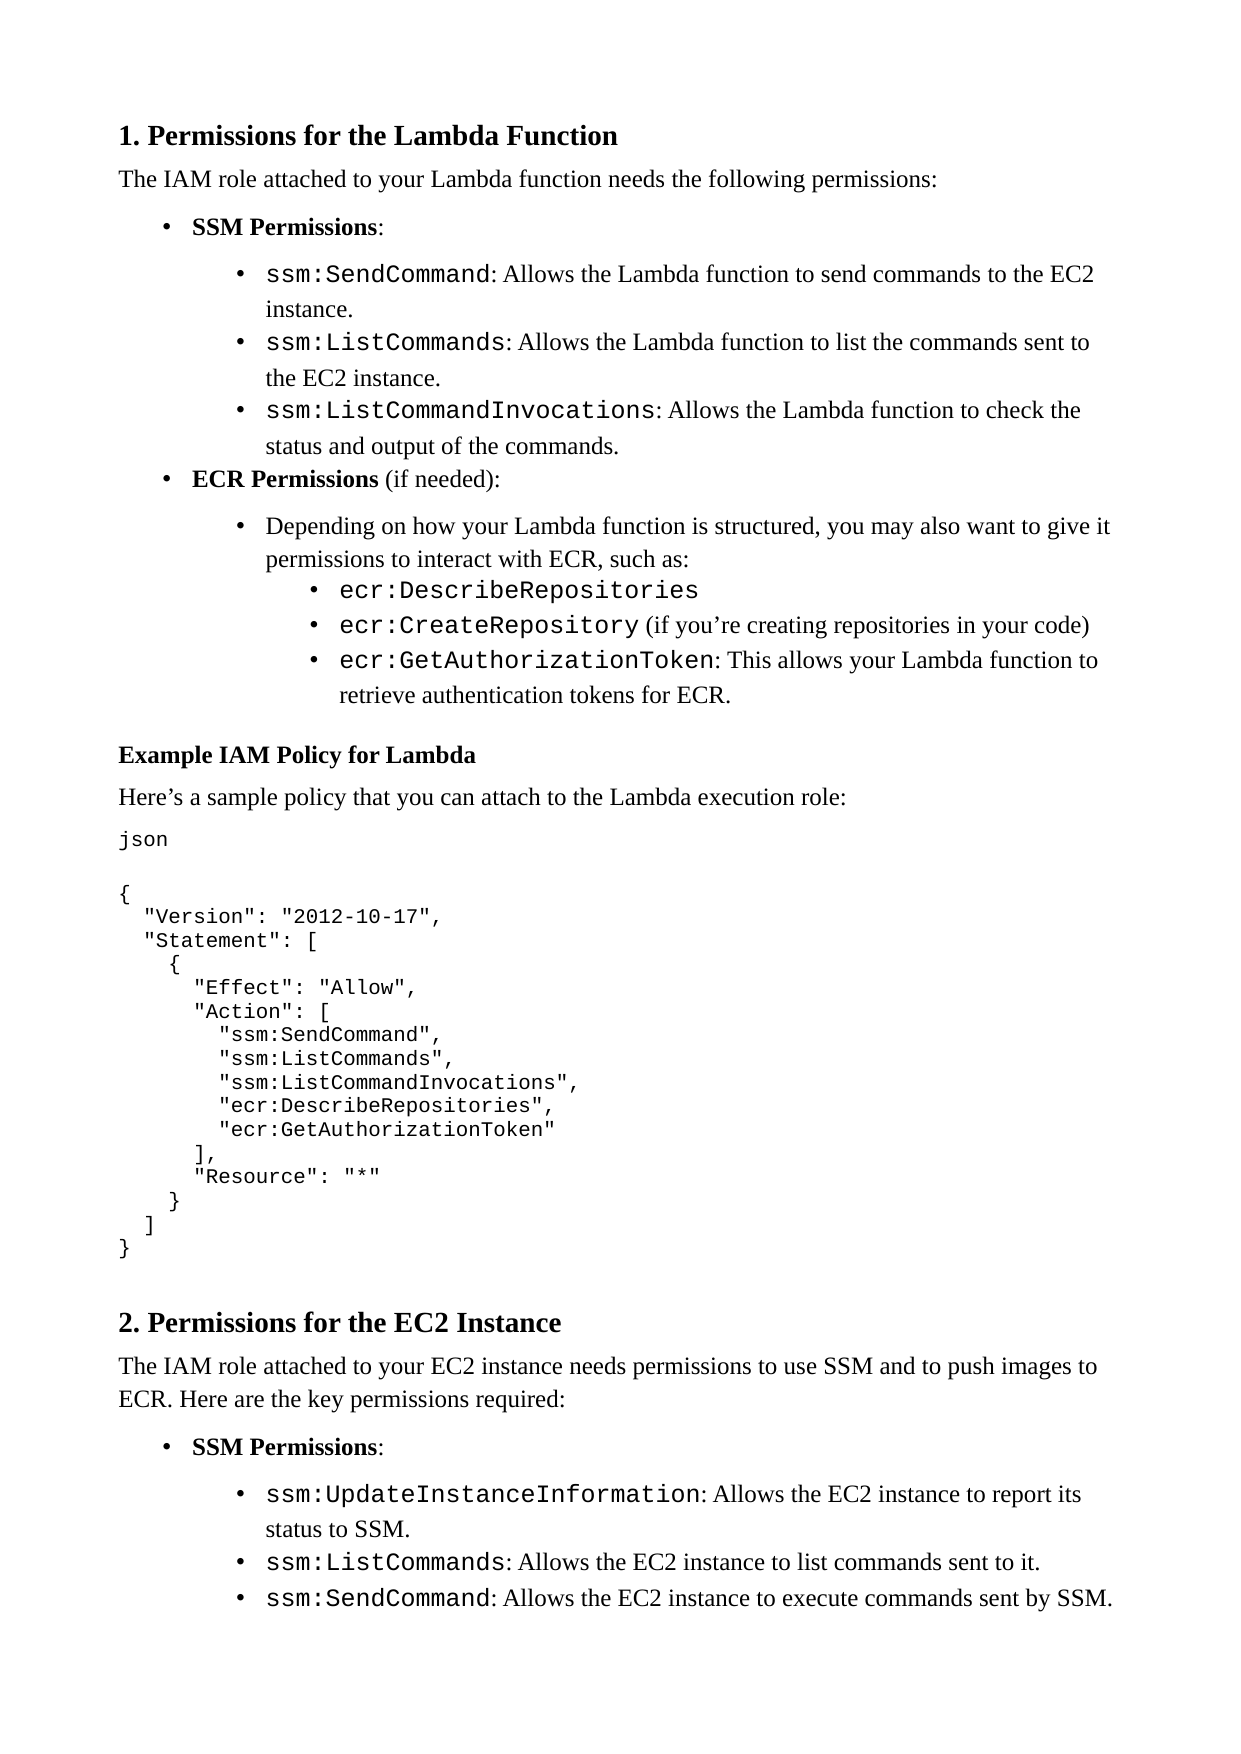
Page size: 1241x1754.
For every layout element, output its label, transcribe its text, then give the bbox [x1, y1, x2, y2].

text } [118, 1190, 1122, 1213]
text { [118, 953, 1122, 977]
list SSM Permissions: [162, 212, 1122, 241]
list ssm:ListCommands: Allows the Lambda function to list the commands sent to the EC2 instance. [236, 327, 1122, 391]
text "ecr:GetAuthorizationToken" [118, 1119, 1122, 1143]
text The IAM role attached to your EC2 instance needs permissions to use SSM and to push images to ECR. Here are the key permissions required: [118, 1351, 1122, 1413]
list ssm:UpdateInstanceInformation: Allows the EC2 instance to report its status to SSM. [236, 1479, 1122, 1543]
list ssm:SendCommand: Allows the Lambda function to send commands to the EC2 instance. [236, 259, 1122, 323]
list ssm:ListCommandInvocations: Allows the Lambda function to check the status and output of the commands. [236, 396, 1122, 459]
subtitle 1. Permissions for the Lambda Function [118, 118, 1122, 152]
text ] [118, 1213, 1122, 1237]
list ecr:GetAuthorizationToken: This allows your Lambda function to retrieve authentication tokens for ECR. [309, 645, 1122, 709]
subtitle 2. Permissions for the EC2 Instance [118, 1305, 1122, 1338]
text ], [118, 1143, 1122, 1166]
text "Resource": "*" [118, 1166, 1122, 1190]
text "ssm:ListCommands", [118, 1048, 1122, 1072]
text "ssm:SendCommand", [118, 1024, 1122, 1048]
text json [118, 829, 1122, 853]
list ECR Permissions (if needed): [162, 464, 1122, 492]
text Here’s a sample policy that you can attach to the Lambda execution role: [118, 782, 1122, 811]
text "Statement": [ [118, 930, 1122, 953]
text } [118, 1237, 1122, 1261]
text "ecr:DescribeRepositories", [118, 1095, 1122, 1119]
text "ssm:ListCommandInvocations", [118, 1072, 1122, 1095]
text { [118, 882, 1122, 906]
text "Effect": "Allow", [118, 977, 1122, 1001]
text "Version": "2012-10-17", [118, 906, 1122, 930]
text The IAM role attached to your Lambda function needs the following permissions: [118, 164, 1122, 193]
list ssm:SendCommand: Allows the EC2 instance to execute commands sent by SSM. [236, 1583, 1122, 1613]
text "Action": [ [118, 1001, 1122, 1024]
list ssm:ListCommands: Allows the EC2 instance to list commands sent to it. [236, 1547, 1122, 1578]
list SSM Permissions: [162, 1432, 1122, 1460]
list ecr:DescribeRepositories [309, 577, 1122, 606]
subtitle Example IAM Policy for Lambda [118, 741, 1122, 769]
list ecr:CreateRepository (if you’re creating repositories in your code) [309, 610, 1122, 641]
list Depending on how your Lambda function is structured, you may also want to give it permissions to interact with ECR, such as: [236, 511, 1122, 573]
